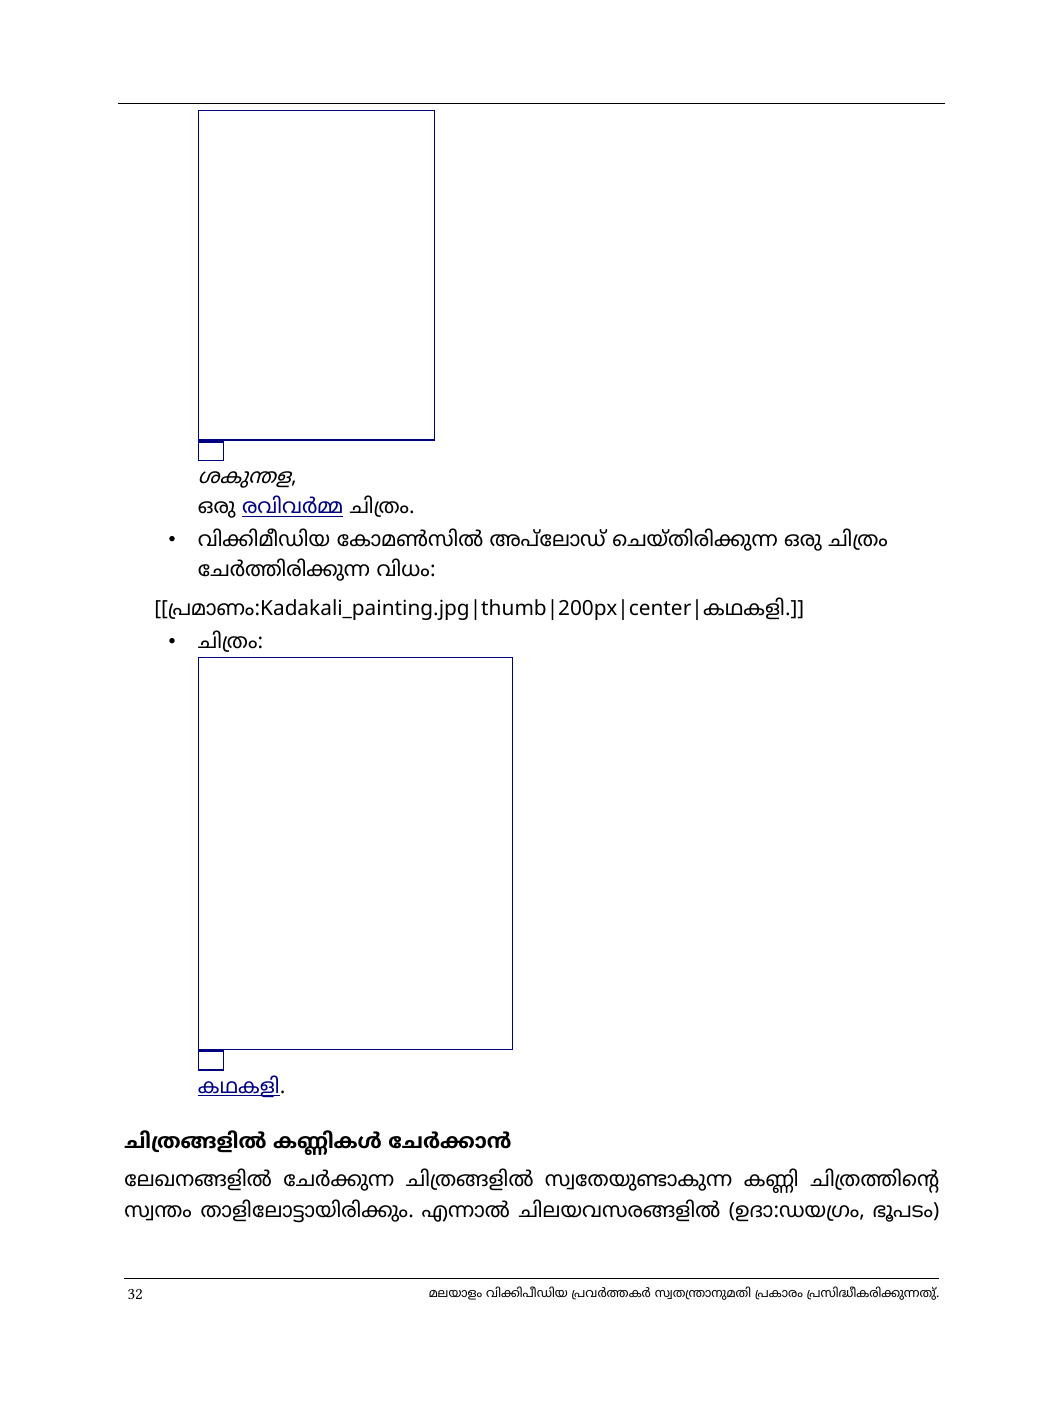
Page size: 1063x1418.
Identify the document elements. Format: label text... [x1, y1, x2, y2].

list കഥകളി. [168, 1071, 939, 1099]
table_header [[പ്രമാണം:Kadakali_painting.jpg|thumb|200px|center|കഥകളി.]] [124, 590, 861, 626]
list ചിത്രം: [168, 626, 939, 657]
text ലേഖനങ്ങളില്‍ ചേര്‍ക്കുന്ന ചിത്രങ്ങളില്‍ സ്വതേയുണ്ടാകുന്ന കണ്ണി ചിത്രത്തിന്റെ സ്വന്തം താളിലോട്ടായിരിക്കും. എന്നാല്‍ ചിലയവസരങ്ങളില്‍ (ഉദാ:ഡയഗ്രം, ഭൂപടം) [124, 1169, 939, 1225]
subtitle ചിത്രങ്ങളില്‍ കണ്ണികള്‍ ചേര്‍ക്കാന്‍ [124, 1130, 939, 1156]
list ശകുന്തള, ഒരു രവിവര്‍മ്മ ചിത്രം. [168, 461, 939, 522]
list വിക്കിമീഡിയ കോമണ്‍സില്‍ അപ്‌ലോഡ് ചെയ്തിരിക്കുന്ന ഒരു ചിത്രം ചേര്‍ത്തിരിക്കുന്ന വിധം: [168, 528, 939, 584]
